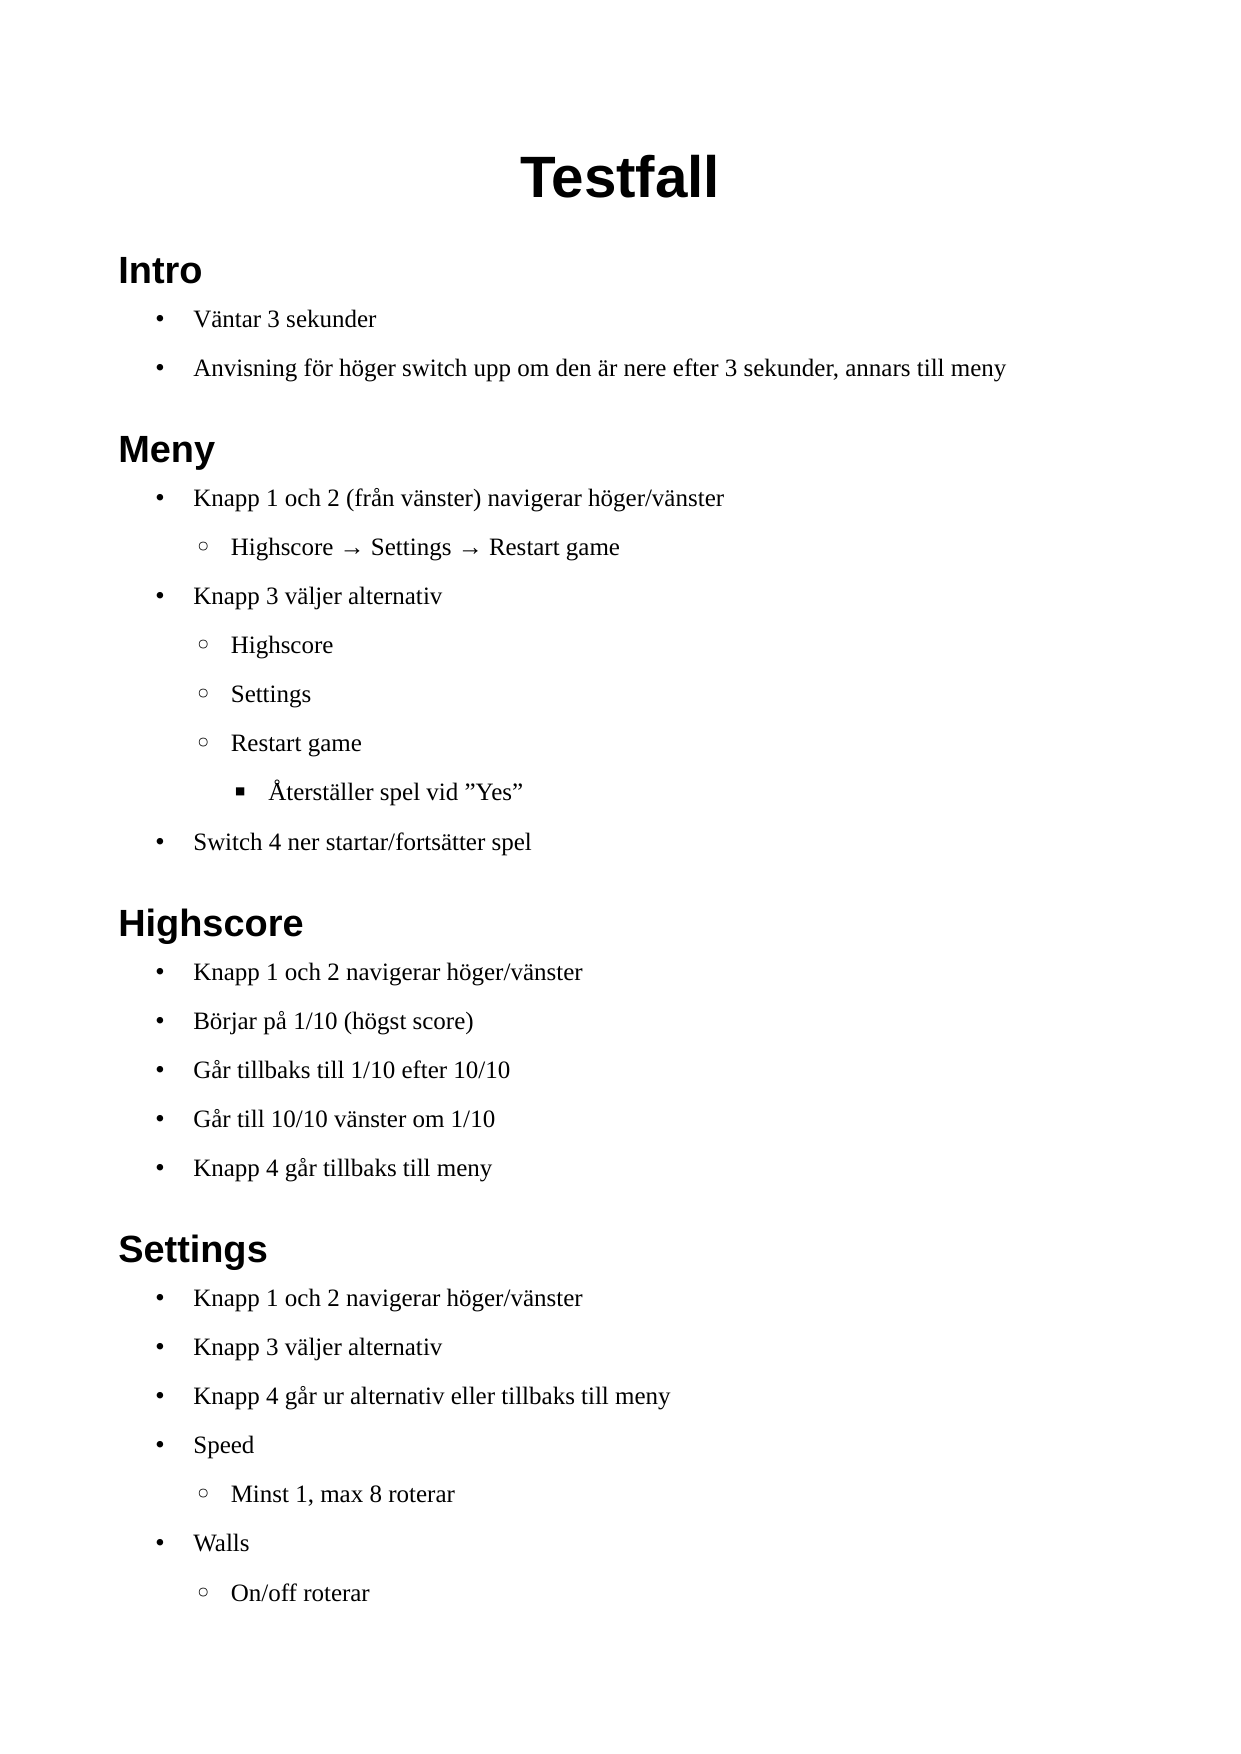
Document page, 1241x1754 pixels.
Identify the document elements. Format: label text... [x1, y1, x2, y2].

list Väntar 3 sekunder [156, 304, 1122, 333]
list Restart game [193, 728, 1122, 757]
list Minst 1, max 8 roterar [193, 1479, 1122, 1508]
list Knapp 1 och 2 navigerar höger/vänster [156, 1283, 1122, 1312]
list Knapp 3 väljer alternativ [156, 1332, 1122, 1361]
subtitle Meny [118, 427, 1122, 471]
list Highscore → Settings → Restart game [193, 532, 1122, 561]
title Testfall [118, 143, 1122, 210]
list Settings [193, 679, 1122, 708]
list Speed [156, 1430, 1122, 1459]
list Walls [156, 1528, 1122, 1557]
subtitle Settings [118, 1227, 1122, 1271]
list Går till 10/10 vänster om 1/10 [156, 1104, 1122, 1133]
list Går tillbaks till 1/10 efter 10/10 [156, 1055, 1122, 1084]
list Anvisning för höger switch upp om den är nere efter 3 sekunder, annars till meny [156, 353, 1122, 382]
subtitle Highscore [118, 901, 1122, 944]
list Knapp 1 och 2 navigerar höger/vänster [156, 957, 1122, 986]
list Knapp 3 väljer alternativ [156, 581, 1122, 610]
list Knapp 4 går tillbaks till meny [156, 1153, 1122, 1182]
list Knapp 1 och 2 (från vänster) navigerar höger/vänster [156, 483, 1122, 512]
list Börjar på 1/10 (högst score) [156, 1006, 1122, 1034]
list Återställer spel vid ”Yes” [231, 777, 1122, 806]
list Highscore [193, 630, 1122, 659]
list Switch 4 ner startar/fortsätter spel [156, 827, 1122, 855]
list On/off roterar [193, 1578, 1122, 1606]
list Knapp 4 går ur alternativ eller tillbaks till meny [156, 1381, 1122, 1410]
subtitle Intro [118, 248, 1122, 291]
